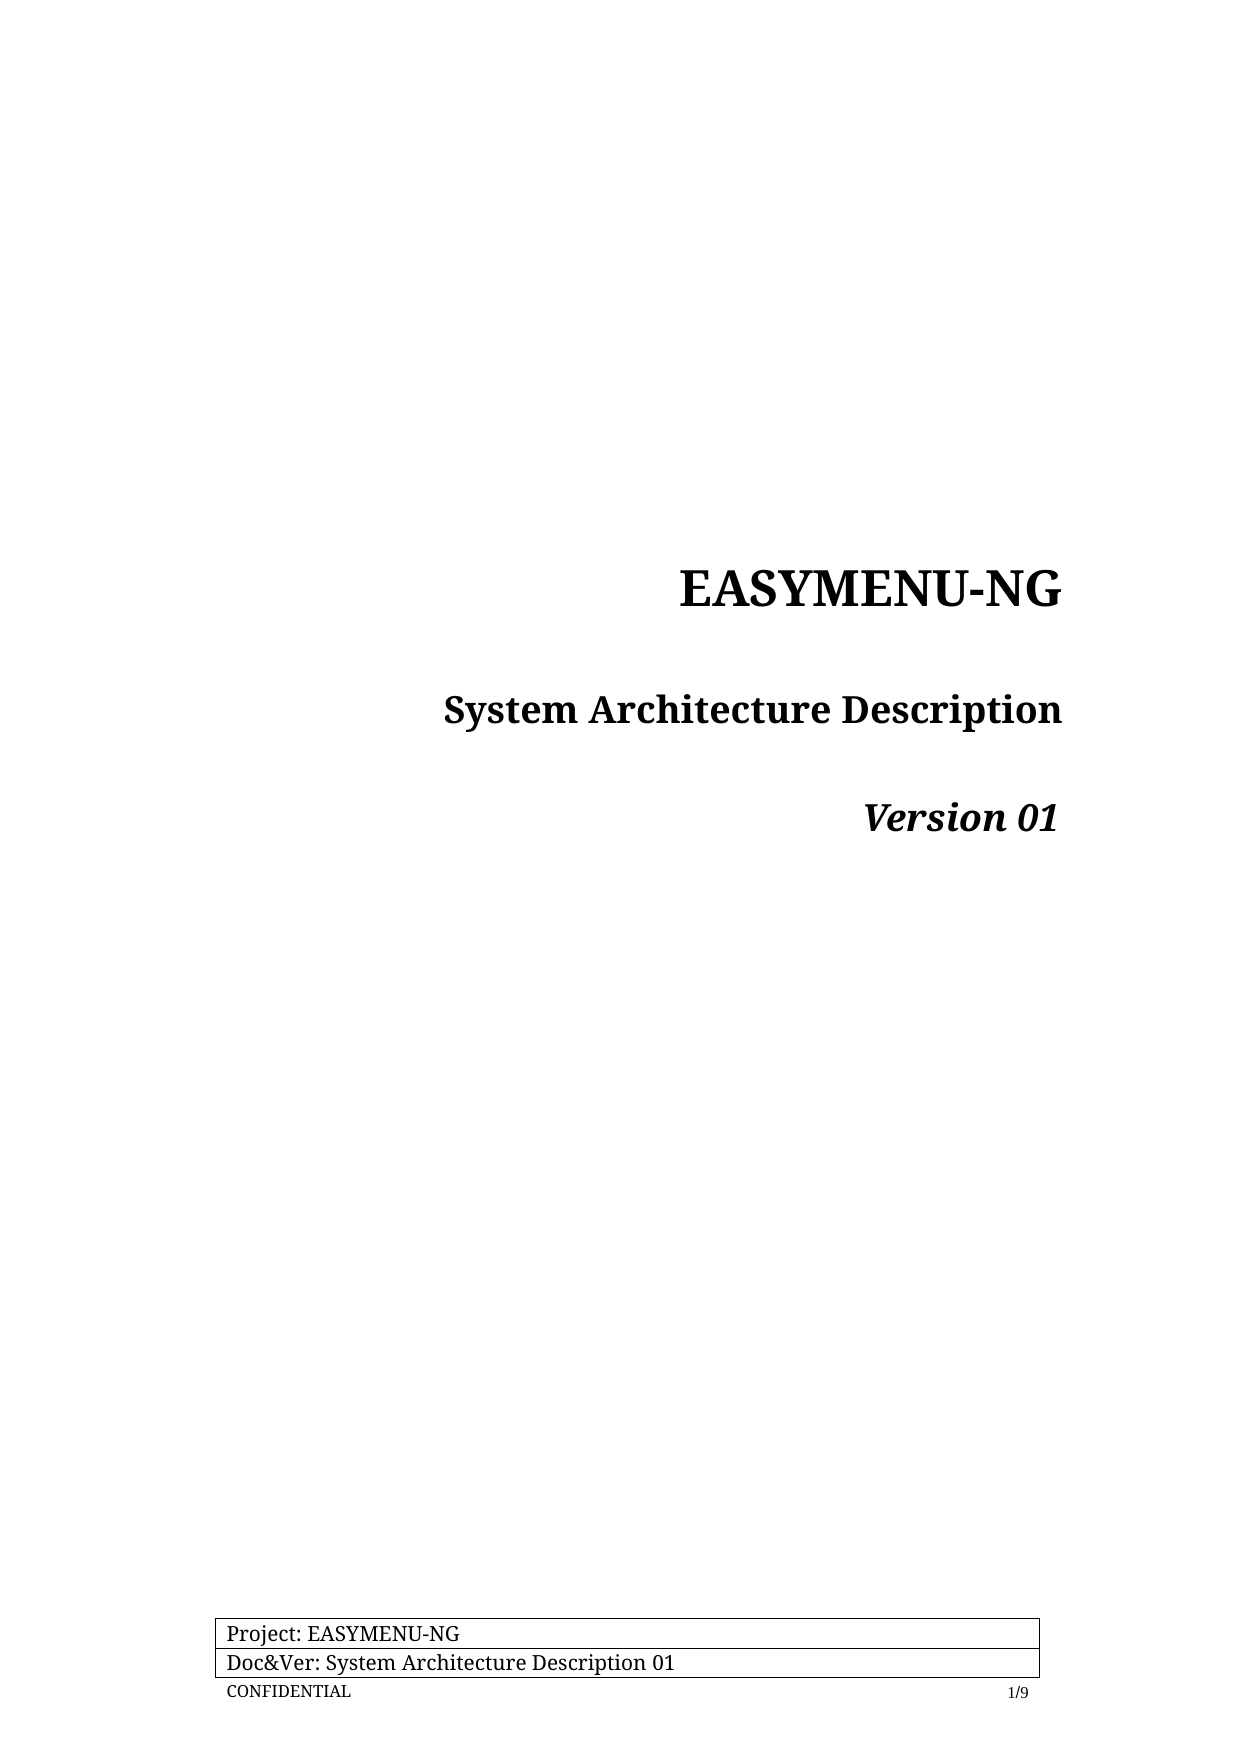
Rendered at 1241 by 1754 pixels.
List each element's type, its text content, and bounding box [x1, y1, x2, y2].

text Version 01 [177, 791, 1063, 842]
text System Architecture Description [177, 683, 1063, 734]
text EASYMENU-NG [177, 552, 1063, 621]
